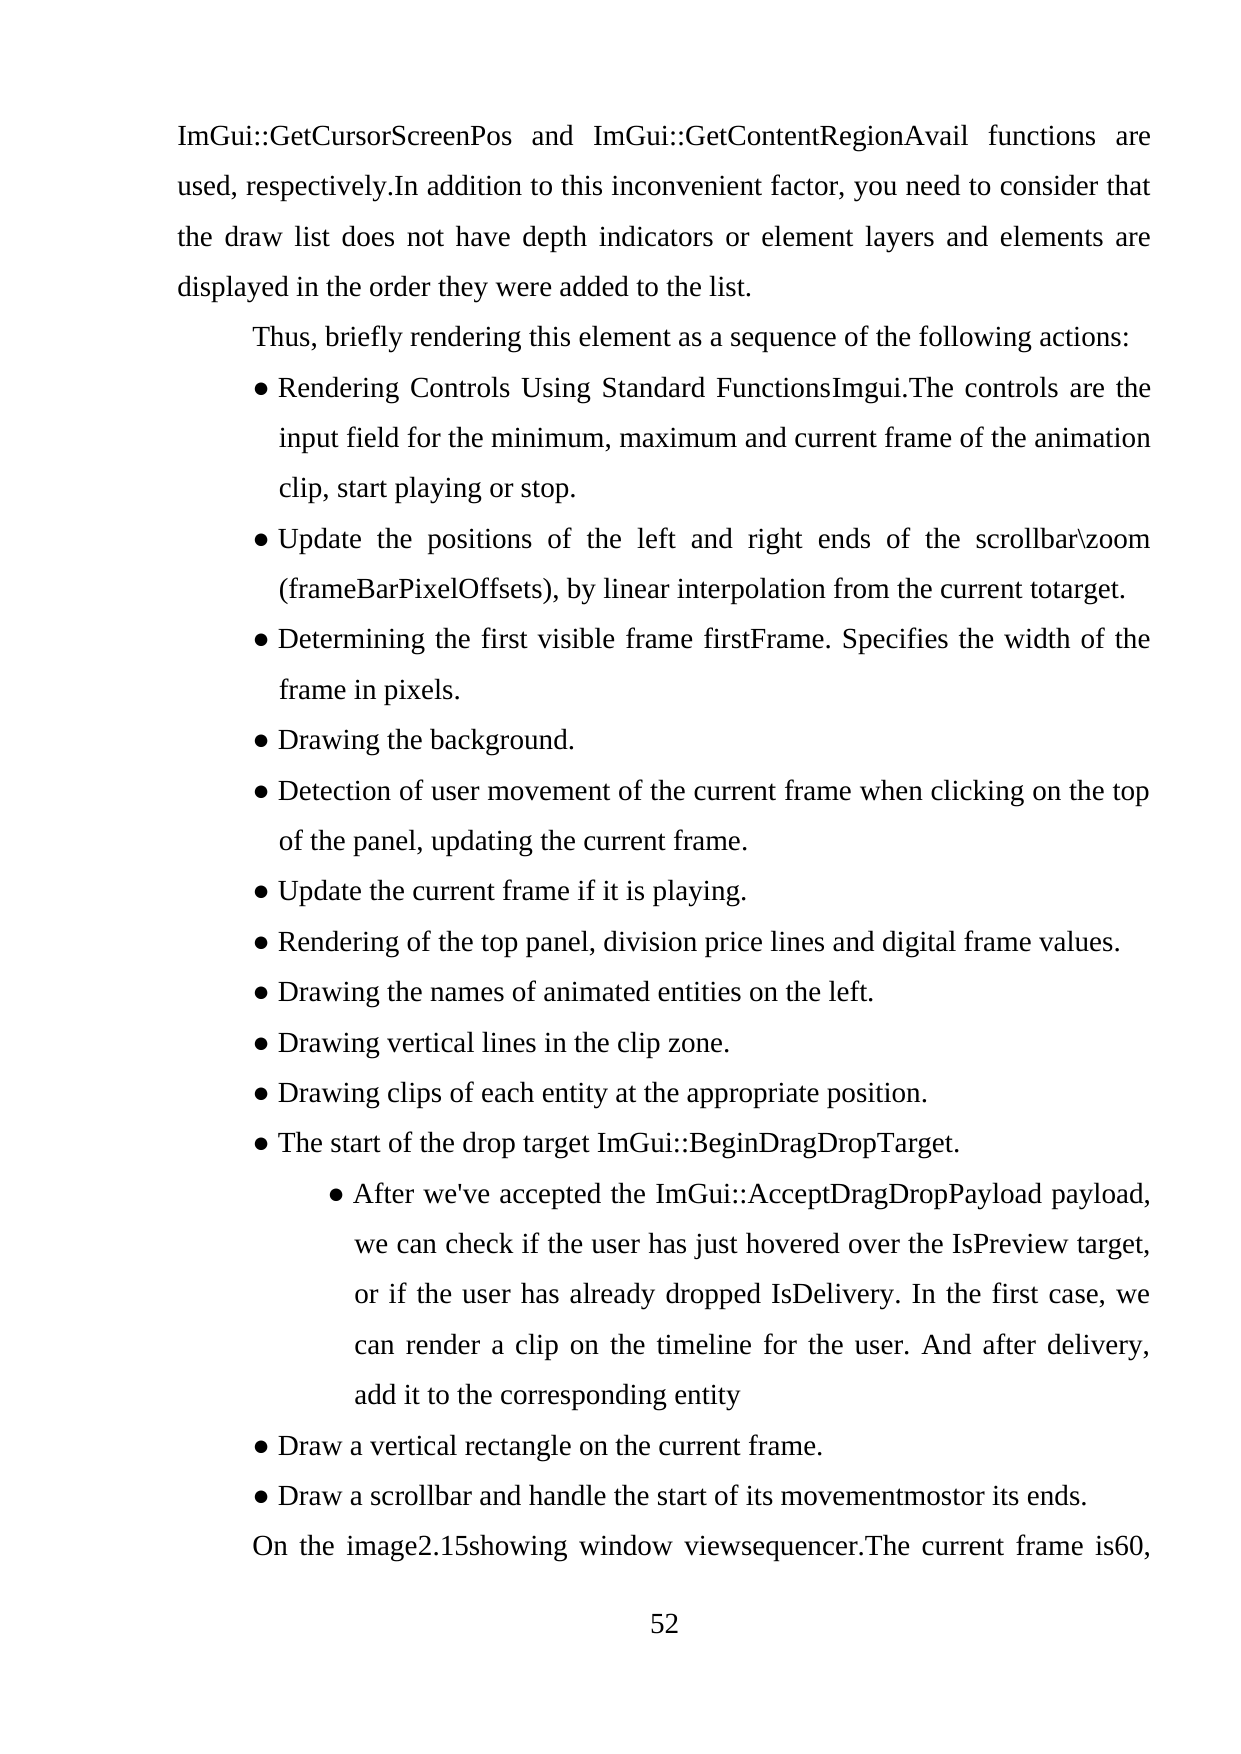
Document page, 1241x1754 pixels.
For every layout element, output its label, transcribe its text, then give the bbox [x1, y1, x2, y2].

list Drawing clips of each entity at the appropriate position. [252, 1075, 1152, 1109]
list Draw a vertical rectangle on the current frame. [252, 1427, 1152, 1461]
list Update the current frame if it is playing. [252, 873, 1152, 907]
list Drawing vertical lines in the clip zone. [252, 1024, 1152, 1058]
list The start of the drop target ImGui::BeginDragDropTarget. [252, 1125, 1152, 1159]
list Detection of user movement of the current frame when clicking on the top of the panel, updating the current frame. [252, 773, 1152, 857]
text On the image2.15showing window viewsequencer.The current frame is60, [177, 1528, 1152, 1562]
list Rendering Controls Using Standard FunctionsImgui.The controls are the input field for the minimum, maximum and current frame of the animation clip, start playing or stop. [252, 370, 1152, 504]
list After we've accepted the ImGui::AcceptDragDropPayload payload, we can check if the user has just hovered over the IsPreview target, or if the user has already dropped IsDelivery. In the first case, we can render a clip on the timeline for the user. And after delivery, add it to the corresponding entity [327, 1176, 1152, 1411]
list Drawing the names of animated entities on the left. [252, 974, 1152, 1008]
list Determining the first visible frame firstFrame. Specifies the width of the frame in pixels. [252, 621, 1152, 705]
list Rendering of the top panel, division price lines and digital frame values. [252, 924, 1152, 957]
text ImGui::GetCursorScreenPos and ImGui::GetContentRegionAvail functions are used, respectively.In addition to this inconvenient factor, you need to consider that the draw list does not have depth indicators or element layers and elements are displayed in the order they were added to the list. [177, 118, 1152, 303]
text Thus, briefly rendering this element as a sequence of the following actions: [177, 319, 1152, 353]
list Draw a scrollbar and handle the start of its movementmostor its ends. [252, 1478, 1152, 1512]
list Drawing the background. [252, 722, 1152, 756]
list Update the positions of the left and right ends of the scrollbar\zoom (frameBarPixelOffsets), by linear interpolation from the current totarget. [252, 521, 1152, 605]
